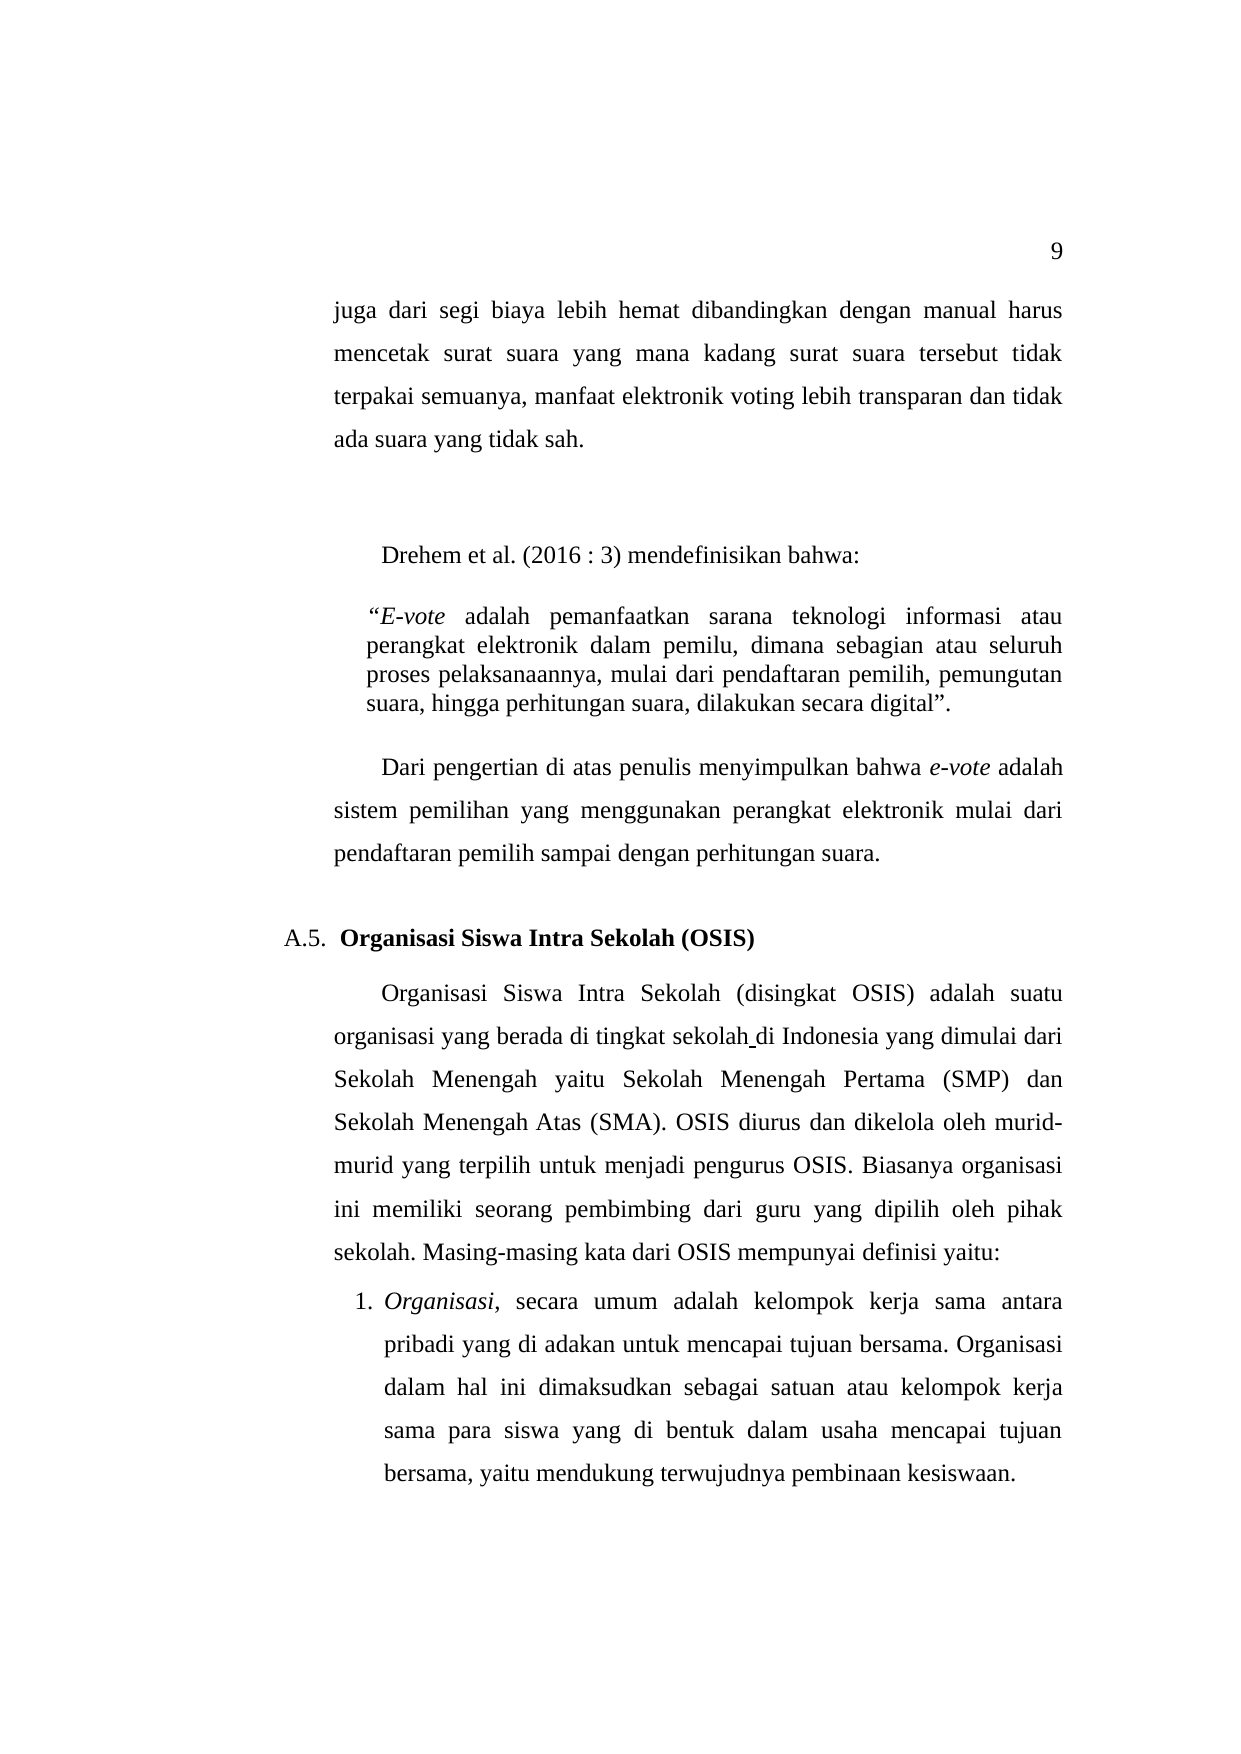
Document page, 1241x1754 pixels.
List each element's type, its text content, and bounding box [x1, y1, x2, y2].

list Organisasi, secara umum adalah kelompok kerja sama antara pribadi yang di adakan untuk mencapai tujuan bersama. Organisasi dalam hal ini dimaksudkan sebagai satuan atau kelompok kerja sama para siswa yang di bentuk dalam usaha mencapai tujuan bersama, yaitu mendukung terwujudnya pembinaan kesiswaan. [354, 1286, 1063, 1487]
text Organisasi Siswa Intra Sekolah (disingkat OSIS) adalah suatu organisasi yang berada di tingkat sekolah di Indonesia yang dimulai dari Sekolah Menengah yaitu Sekolah Menengah Pertama (SMP) dan Sekolah Menengah Atas (SMA). OSIS diurus dan dikelola oleh murid-murid yang terpilih untuk menjadi pengurus OSIS. Biasanya organisasi ini memiliki seorang pembimbing dari guru yang dipilih oleh pihak sekolah. Masing-masing kata dari OSIS mempunyai definisi yaitu: [334, 978, 1063, 1266]
text Drehem et al. (2016 : 3) mendefinisikan bahwa: [334, 541, 1063, 569]
list Organisasi Siswa Intra Sekolah (OSIS) [266, 923, 1063, 952]
text juga dari segi biaya lebih hemat dibandingkan dengan manual harus mencetak surat suara yang mana kadang surat suara tersebut tidak terpakai semuanya, manfaat elektronik voting lebih transparan dan tidak ada suara yang tidak sah. [334, 295, 1063, 453]
text “E-vote adalah pemanfaatkan sarana teknologi informasi atau perangkat elektronik dalam pemilu, dimana sebagian atau seluruh proses pelaksanaannya, mulai dari pendaftaran pemilih, pemungutan suara, hingga perhitungan suara, dilakukan secara digital”. [366, 601, 1063, 716]
text Dari pengertian di atas penulis menyimpulkan bahwa e-vote adalah sistem pemilihan yang menggunakan perangkat elektronik mulai dari pendaftaran pemilih sampai dengan perhitungan suara. [334, 752, 1063, 867]
